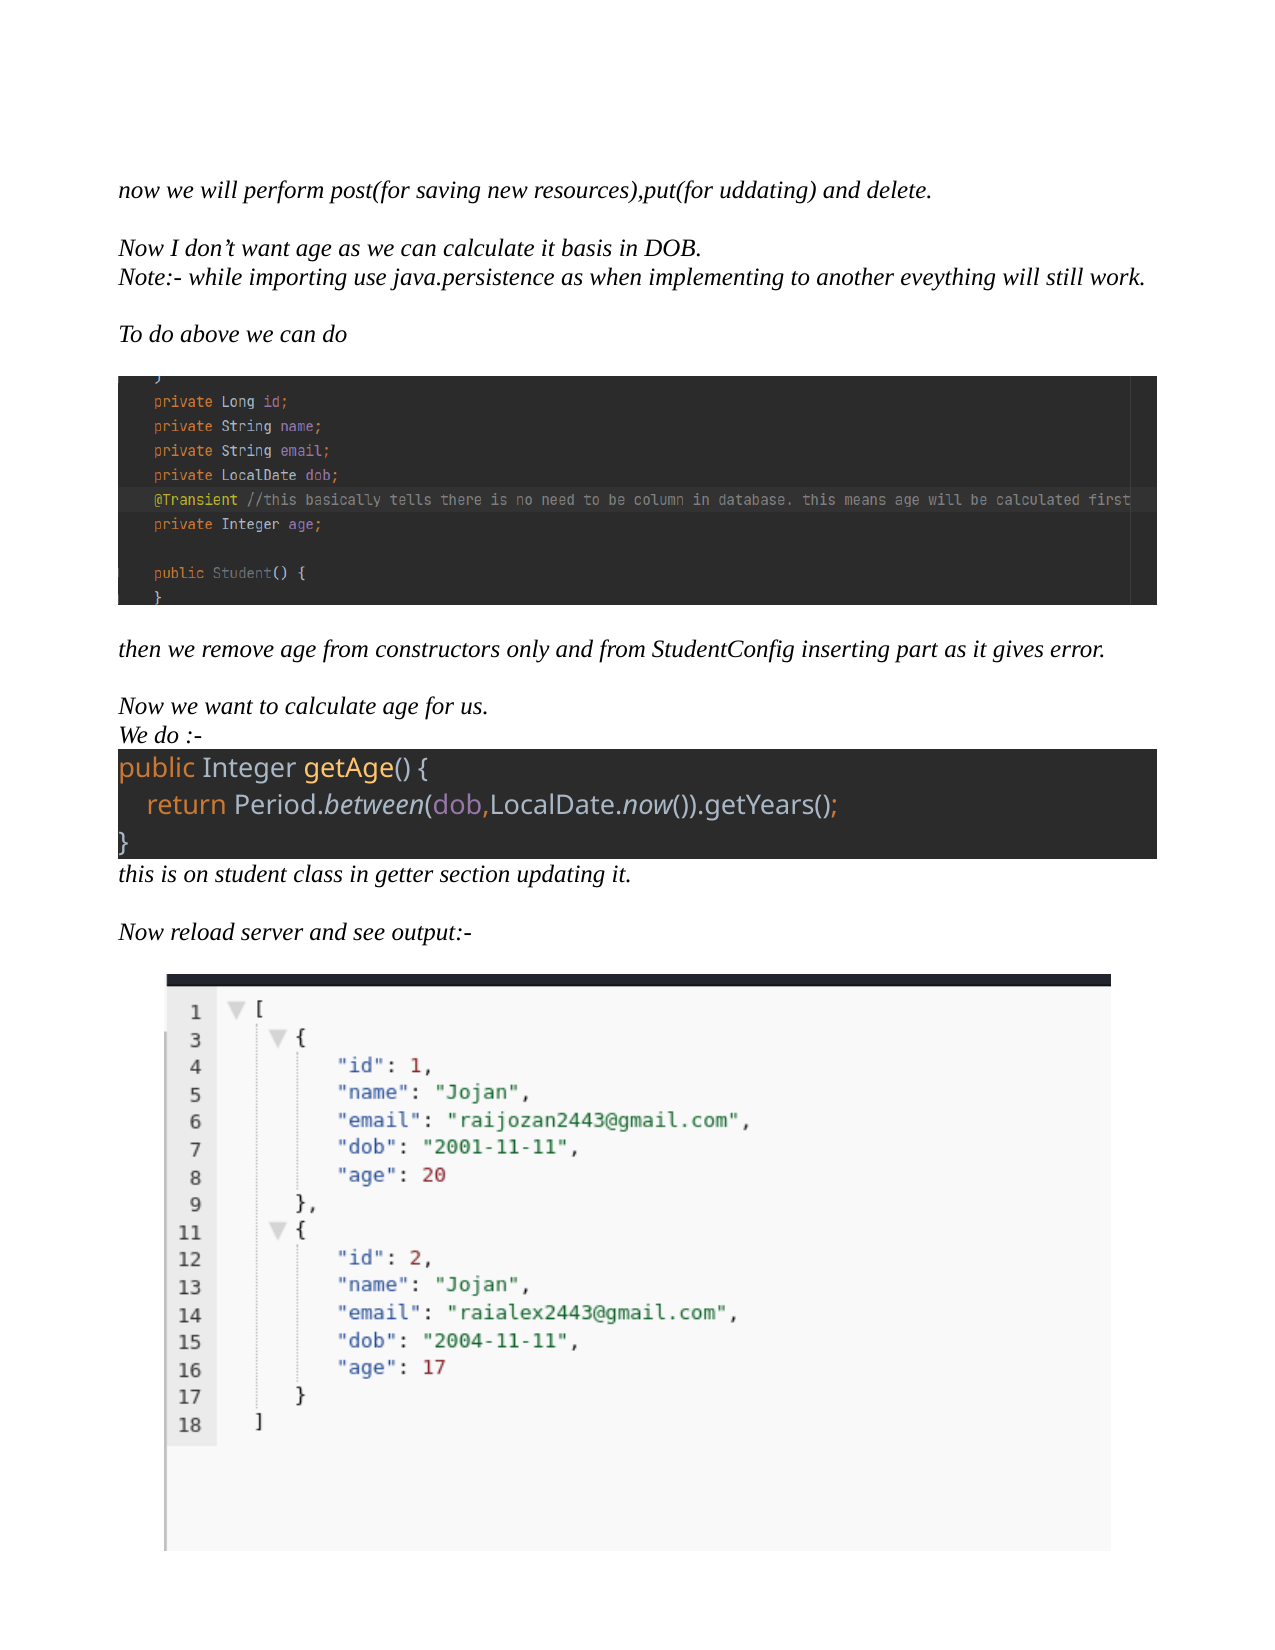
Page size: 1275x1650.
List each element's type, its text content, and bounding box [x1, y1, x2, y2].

text now we will perform post(for saving new resources),put(for uddating) and delete. [118, 176, 1157, 204]
text this is on student class in getter section updating it. [118, 859, 1157, 888]
picture [164, 974, 1111, 1551]
text Note:- while importing use java.persistence as when implementing to another eveything will still work. [118, 262, 1157, 291]
text We do :- [118, 720, 1157, 749]
text Now reload server and see output:- [118, 917, 1157, 946]
text [1111, 1003, 1157, 1492]
text To do above we can do [118, 319, 1157, 348]
picture [118, 376, 1157, 605]
text then we remove age from constructors only and from StudentConfig inserting part as it gives error. [118, 605, 1157, 662]
text Now we want to calculate age for us. [118, 691, 1157, 720]
text [118, 1003, 164, 1492]
text Now I don’t want age as we can calculate it basis in DOB. [118, 233, 1157, 262]
text public Integer getAge() { return Period.between(dob,LocalDate.now()).getYears(); } [118, 749, 1157, 859]
